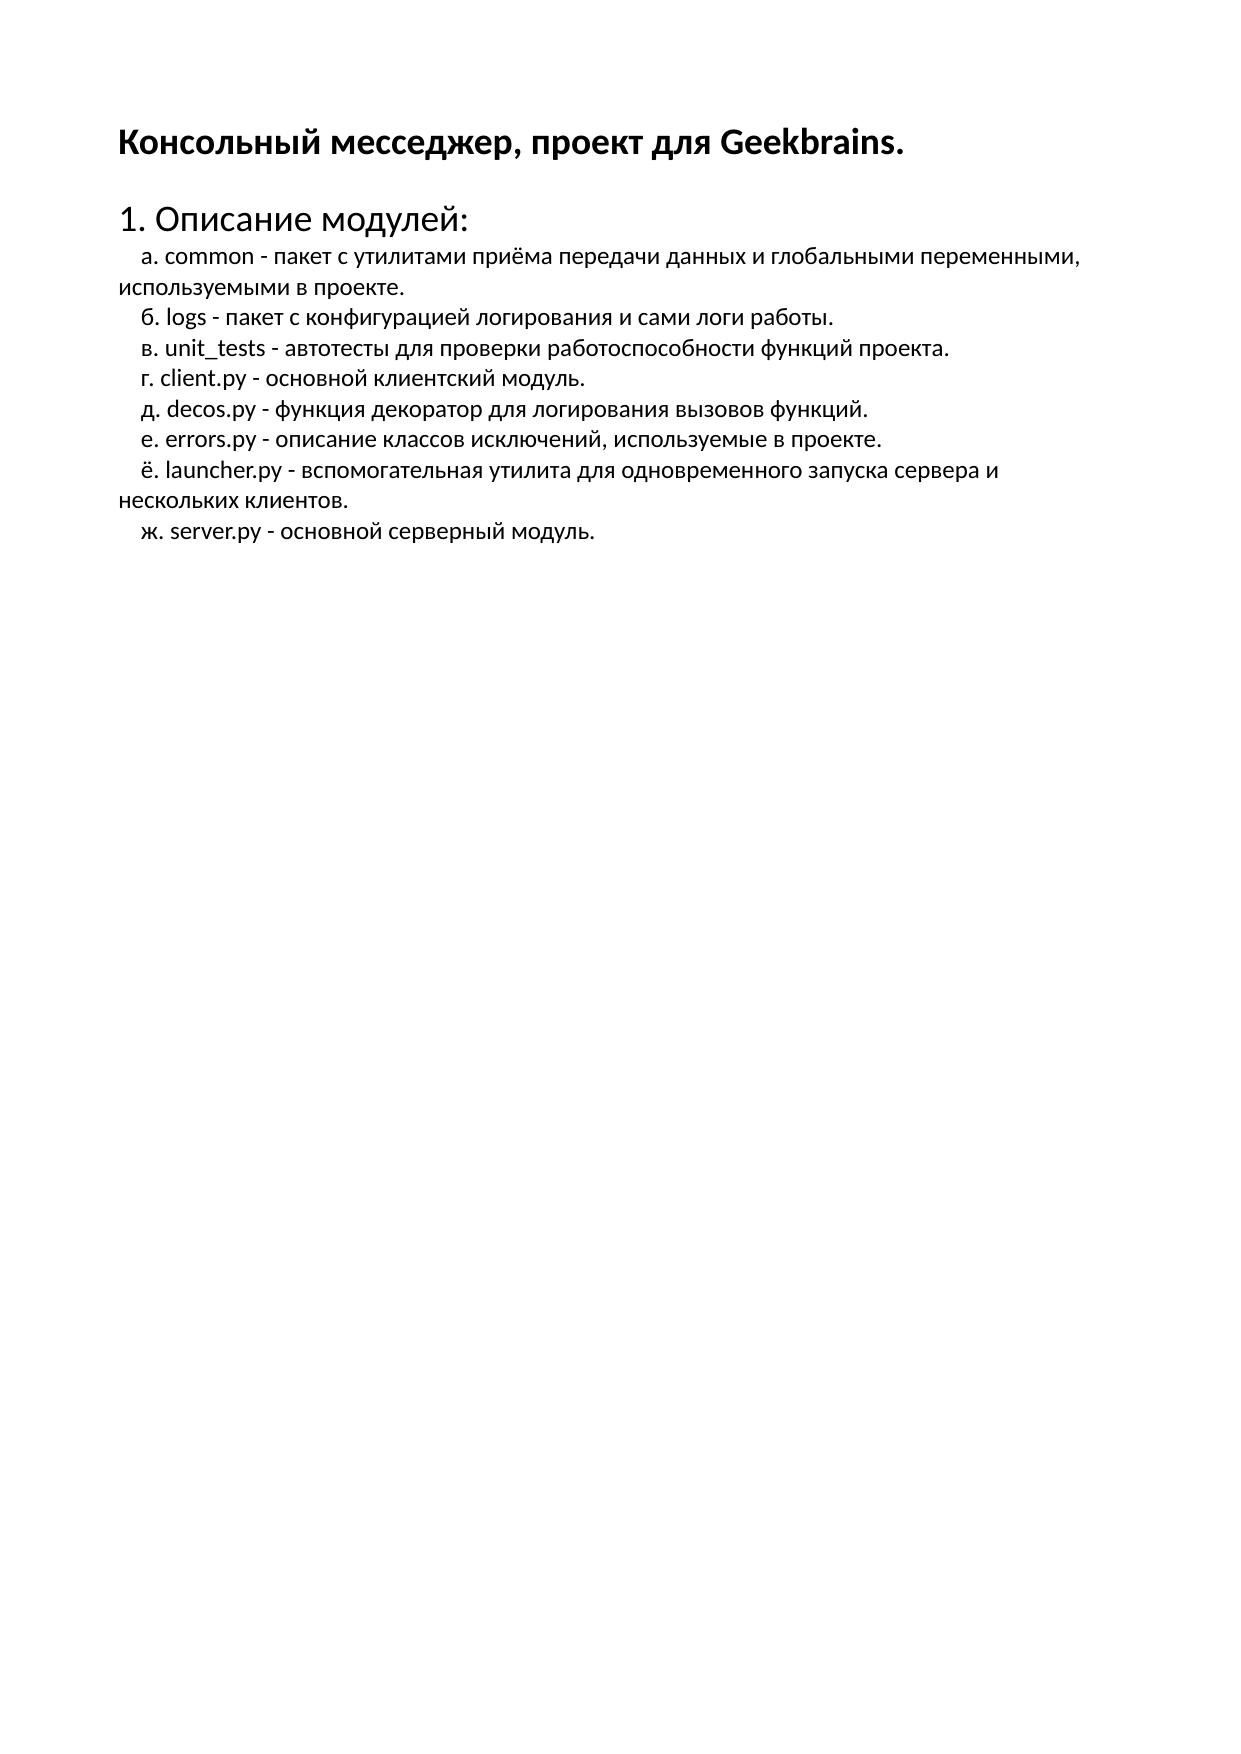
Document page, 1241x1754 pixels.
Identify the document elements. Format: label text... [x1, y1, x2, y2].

text Консольный месседжер, проект для Geekbrains. 1. Описание модулей: а. common - пакет с утилитами приёма передачи данных и глобальными переменными, используемыми в проекте. б. logs - пакет с конфигурацией логирования и сами логи работы. в. unit_tests - автотесты для проверки работоспособности функций проекта. г. client.py - основной клиентский модуль. д. decos.py - функция декоратор для логирования вызовов функций. е. errors.py - описание классов исключений, используемые в проекте. ё. launcher.py - вспомогательная утилита для одновременного запуска сервера и нескольких клиентов. ж. server.py - основной серверный модуль. [118, 118, 1122, 576]
